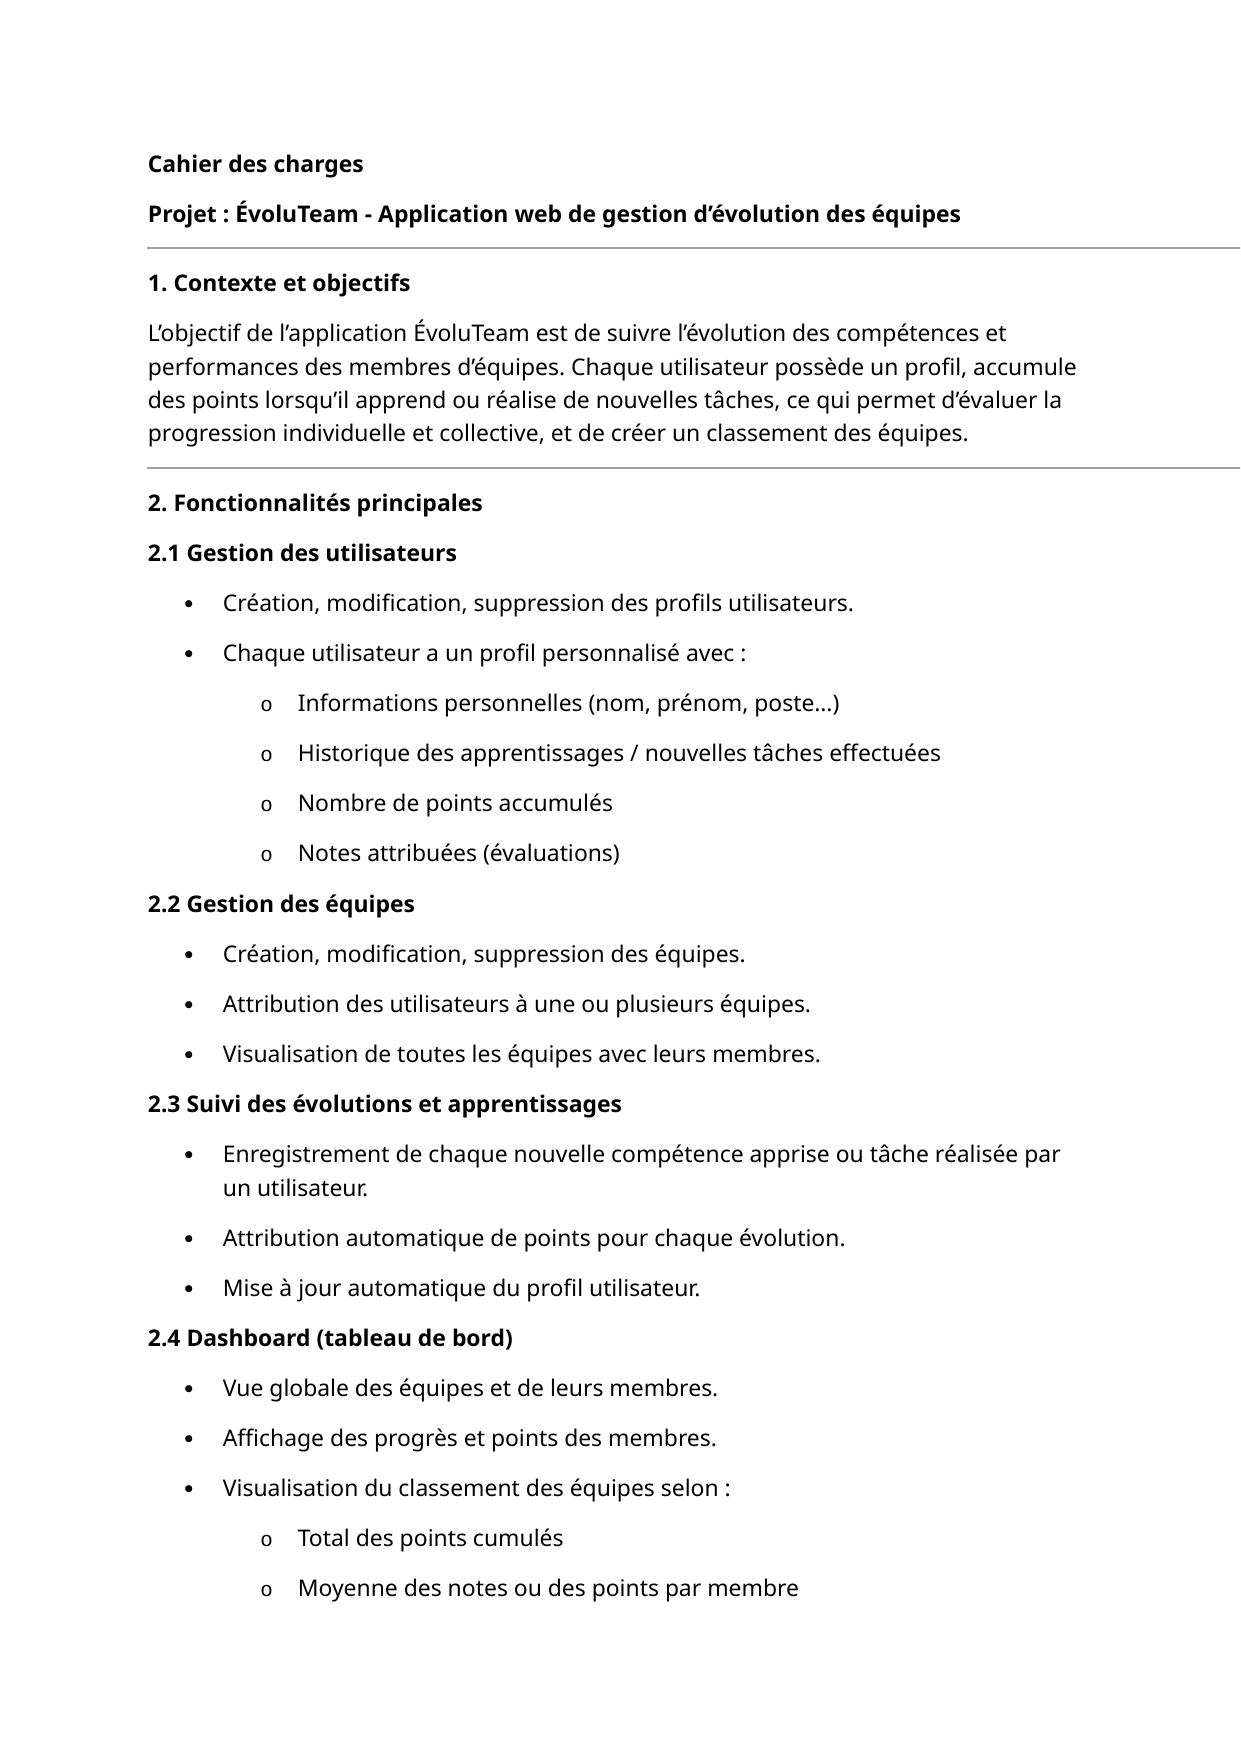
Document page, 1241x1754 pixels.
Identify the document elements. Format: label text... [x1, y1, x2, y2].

text 2.1 Gestion des utilisateurs [148, 537, 1093, 568]
list Informations personnelles (nom, prénom, poste…) [260, 687, 1093, 718]
list Chaque utilisateur a un profil personnalisé avec : [185, 637, 1093, 668]
list Visualisation de toutes les équipes avec leurs membres. [185, 1038, 1093, 1069]
list Nombre de points accumulés [260, 787, 1093, 818]
list Mise à jour automatique du profil utilisateur. [185, 1272, 1093, 1303]
list Total des points cumulés [260, 1522, 1093, 1553]
list Enregistrement de chaque nouvelle compétence apprise ou tâche réalisée par un utilisateur. [185, 1138, 1093, 1203]
list Visualisation du classement des équipes selon : [185, 1472, 1093, 1503]
text 2. Fonctionnalités principales [148, 487, 1093, 518]
text 2.4 Dashboard (tableau de bord) [148, 1322, 1093, 1353]
text 2.2 Gestion des équipes [148, 887, 1093, 919]
text L’objectif de l’application ÉvoluTeam est de suivre l’évolution des compétences et performances des membres d’équipes. Chaque utilisateur possède un profil, accumule des points lorsqu’il apprend ou réalise de nouvelles tâches, ce qui permet d’évaluer la progression individuelle et collective, et de créer un classement des équipes. [148, 317, 1093, 449]
list Attribution automatique de points pour chaque évolution. [185, 1222, 1093, 1253]
list Historique des apprentissages / nouvelles tâches effectuées [260, 737, 1093, 768]
list Création, modification, suppression des équipes. [185, 938, 1093, 969]
text Cahier des charges [148, 148, 1093, 179]
list Vue globale des équipes et de leurs membres. [185, 1372, 1093, 1403]
list Affichage des progrès et points des membres. [185, 1422, 1093, 1453]
text Projet : ÉvoluTeam - Application web de gestion d’évolution des équipes [148, 198, 1093, 229]
text 1. Contexte et objectifs [148, 267, 1093, 298]
list Notes attribuées (évaluations) [260, 837, 1093, 869]
list Moyenne des notes ou des points par membre [260, 1572, 1093, 1603]
list Attribution des utilisateurs à une ou plusieurs équipes. [185, 988, 1093, 1019]
list Création, modification, suppression des profils utilisateurs. [185, 587, 1093, 618]
text 2.3 Suivi des évolutions et apprentissages [148, 1088, 1093, 1119]
